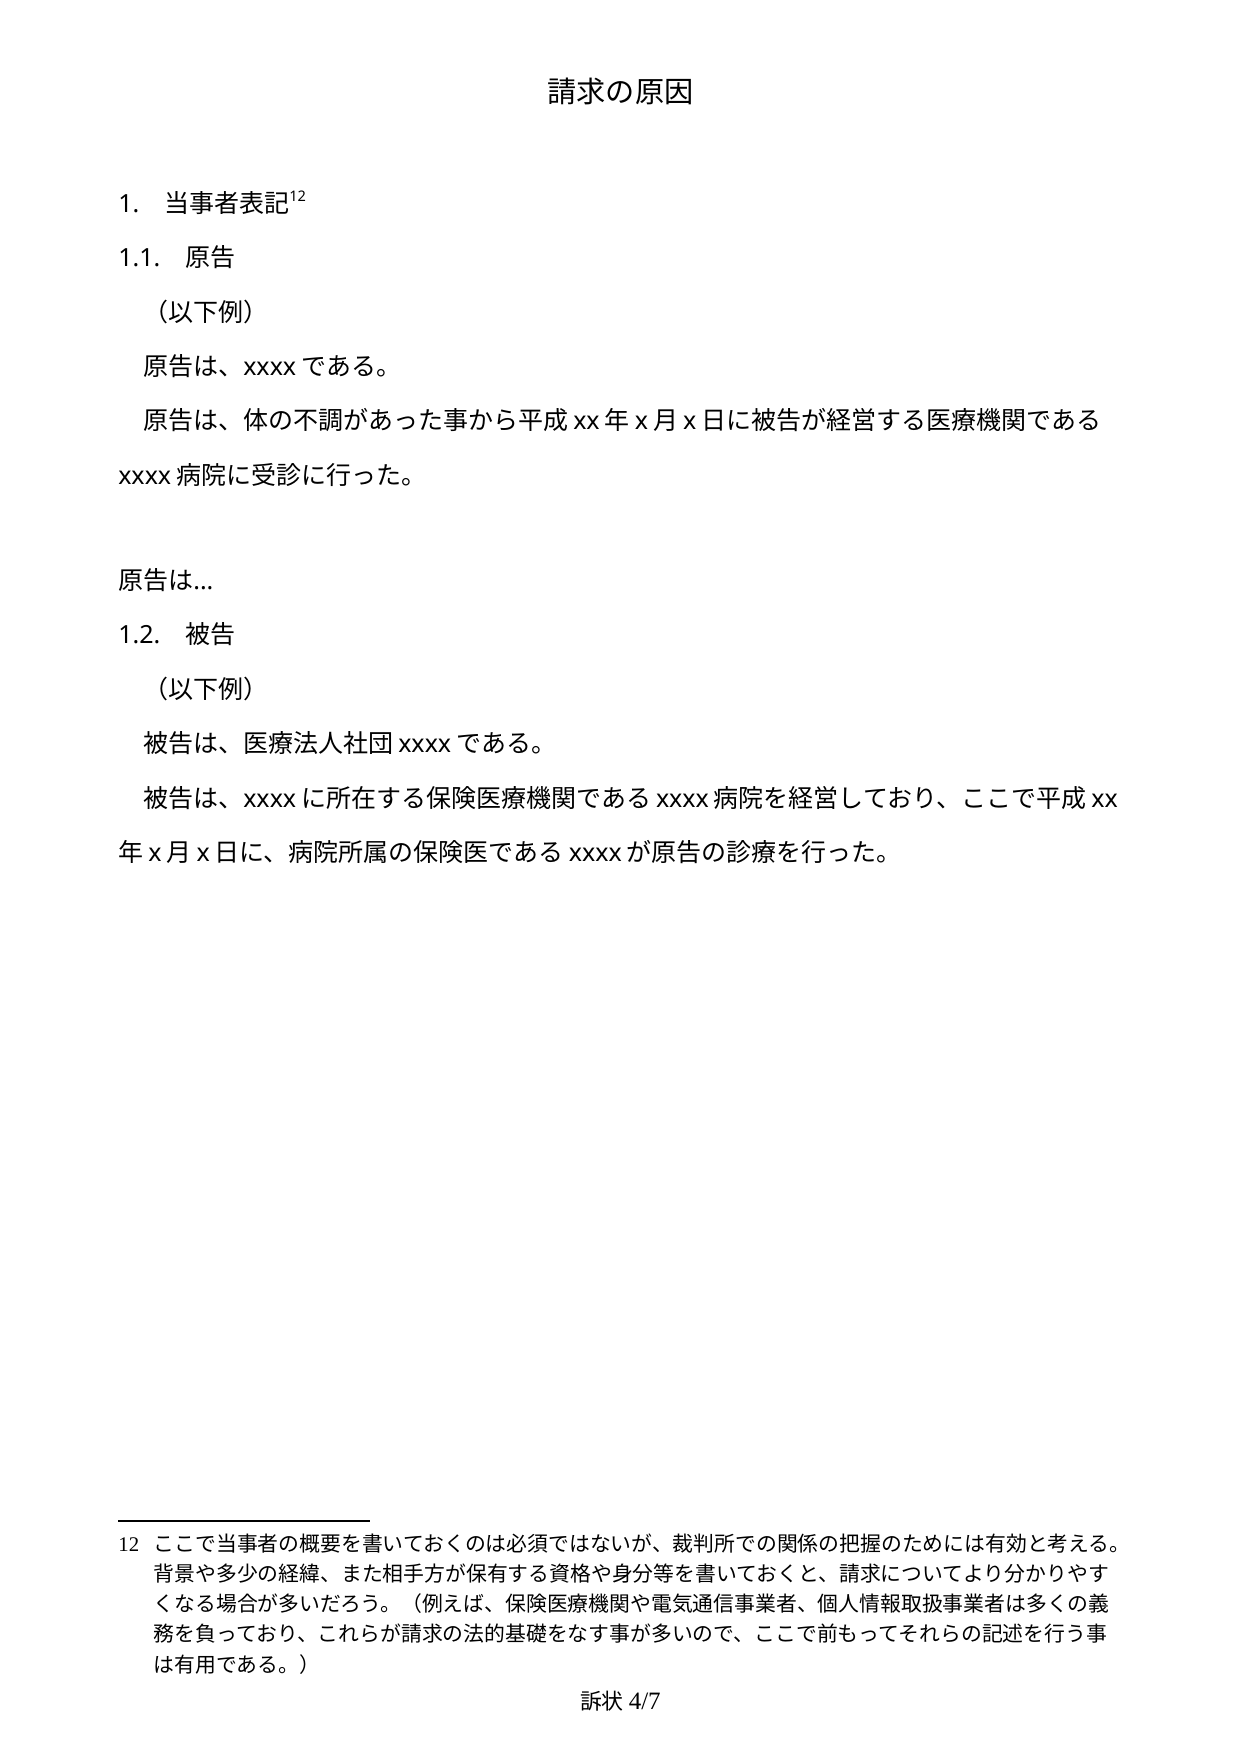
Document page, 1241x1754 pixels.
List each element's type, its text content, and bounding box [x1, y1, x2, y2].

text 1.1. 原告 [118, 238, 1122, 274]
text （以下例） [118, 669, 1122, 706]
text 請求の原因 [118, 69, 1122, 111]
text ここで当事者の概要を書いておくのは必須ではないが、裁判所での関係の把握のためには有効と考える。背景や多少の経緯、また相手方が保有する資格や身分等を書いておくと、請求についてより分かりやすくなる場合が多いだろう。（例えば、保険医療機関や電気通信事業者、個人情報取扱事業者は多くの義務を負っており、これらが請求の法的基礎をなす事が多いので、ここで前もってそれらの記述を行う事は有用である。） [118, 1527, 1122, 1678]
text 原告は、体の不調があった事から平成xx年x月x日に被告が経営する医療機関であるxxxx病院に受診に行った。 [118, 401, 1122, 491]
text 被告は、xxxxに所在する保険医療機関であるxxxx病院を経営しており、ここで平成xx年x月x日に、病院所属の保険医であるxxxxが原告の診療を行った。 [118, 778, 1122, 869]
text 原告は... [118, 561, 1122, 597]
text 被告は、医療法人社団xxxxである。 [118, 724, 1122, 760]
text 1.2. 被告 [118, 615, 1122, 651]
text 1. 当事者表記 [118, 183, 1122, 219]
text （以下例） [118, 292, 1122, 328]
text 原告は、xxxxである。 [118, 346, 1122, 383]
